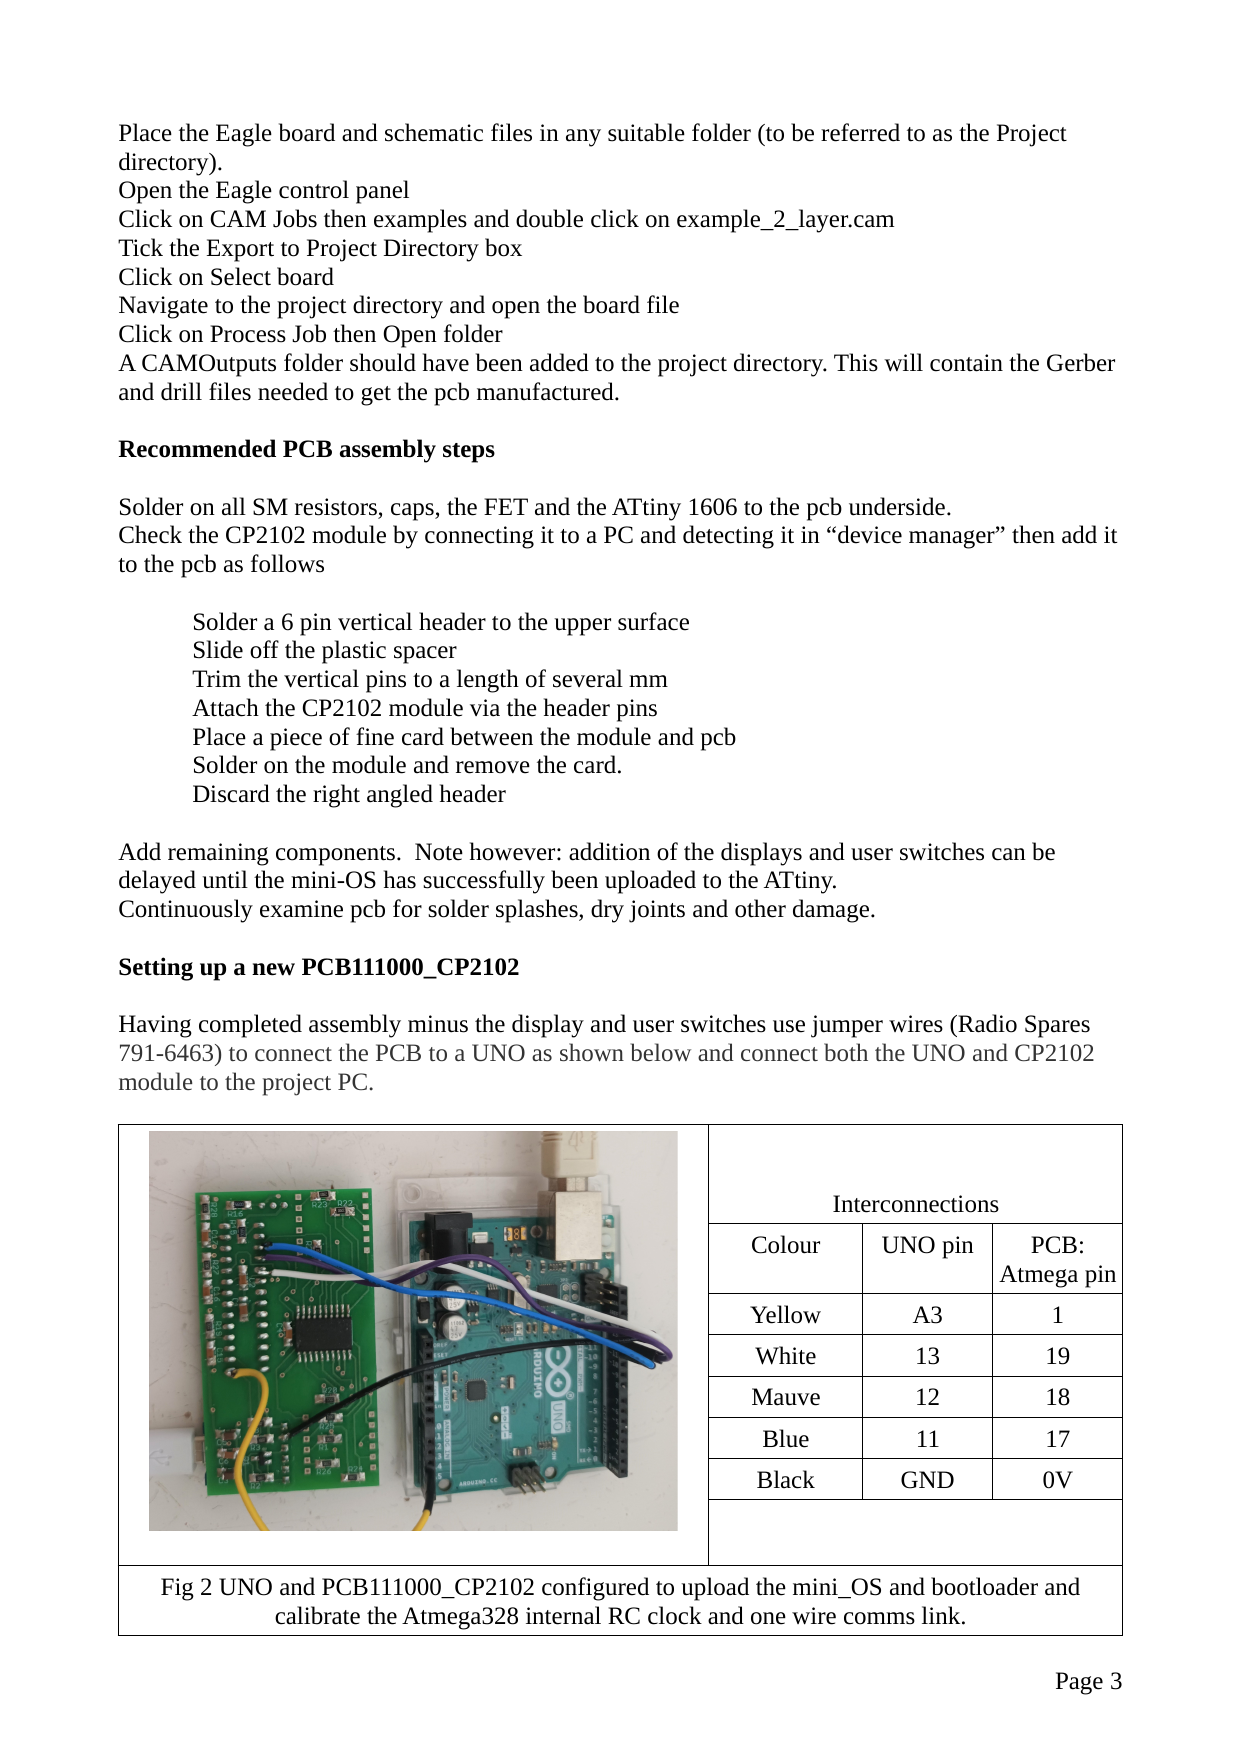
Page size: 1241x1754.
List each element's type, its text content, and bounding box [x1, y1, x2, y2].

table_cell 13 [863, 1335, 992, 1376]
table_cell GND [863, 1459, 992, 1499]
table_cell 12 [863, 1377, 992, 1417]
table_header Interconnections [709, 1125, 1122, 1223]
text Navigate to the project directory and open the board file [118, 291, 1122, 319]
table_cell White [709, 1335, 862, 1376]
text Trim the vertical pins to a length of several mm [192, 664, 1122, 693]
text Discard the right angled header [192, 779, 1122, 808]
text Tick the Export to Project Directory box [118, 233, 1122, 262]
table_cell 11 [863, 1418, 992, 1458]
table_cell Black [709, 1459, 862, 1499]
text Check the CP2102 module by connecting it to a PC and detecting it in “device manager” then add it to the pcb as follows [118, 521, 1122, 578]
text A CAMOutputs folder should have been added to the project directory. This will contain the Gerber and drill files needed to get the pcb manufactured. [118, 348, 1122, 406]
table_cell Colour [709, 1224, 862, 1293]
text Attach the CP2102 module via the header pins [192, 693, 1122, 722]
text Continuously examine pcb for solder splashes, dry joints and other damage. [118, 894, 1122, 923]
text Setting up a new PCB111000_CP2102 [118, 952, 1122, 981]
text Add remaining components. Note however: addition of the displays and user switches can be delayed until the mini-OS has successfully been uploaded to the ATtiny. [118, 837, 1122, 894]
table_cell PCB: Atmega pin [993, 1224, 1122, 1293]
text Solder on all SM resistors, caps, the FET and the ATtiny 1606 to the pcb underside. [118, 492, 1122, 521]
table_cell [709, 1500, 1122, 1565]
text Recommended PCB assembly steps [118, 434, 1122, 463]
table_cell Yellow [709, 1294, 862, 1334]
table_cell UNO pin [863, 1224, 992, 1293]
table_cell Mauve [709, 1377, 862, 1417]
table_cell Blue [709, 1418, 862, 1458]
table_cell 17 [993, 1418, 1122, 1458]
text Solder on the module and remove the card. [192, 751, 1122, 779]
table_header [119, 1125, 708, 1565]
table_cell A3 [863, 1294, 992, 1334]
text Solder a 6 pin vertical header to the upper surface [192, 607, 1122, 636]
text Slide off the plastic spacer [192, 636, 1122, 664]
text Click on Select board [118, 262, 1122, 291]
picture [149, 1131, 678, 1531]
table_cell 0V [993, 1459, 1122, 1499]
text Click on CAM Jobs then examples and double click on example_2_layer.cam [118, 204, 1122, 233]
text Open the Eagle control panel [118, 176, 1122, 204]
table_cell 1 [993, 1294, 1122, 1334]
text Place the Eagle board and schematic files in any suitable folder (to be referred to as the Project directory). [118, 118, 1122, 176]
text Place a piece of fine card between the module and pcb [192, 722, 1122, 751]
table_cell 18 [993, 1377, 1122, 1417]
text Having completed assembly minus the display and user switches use jumper wires (Radio Spares 791-6463) to connect the PCB to a UNO as shown below and connect both the UNO and CP2102 module to the project PC. [118, 1009, 1122, 1096]
table_cell 19 [993, 1335, 1122, 1376]
text Click on Process Job then Open folder [118, 319, 1122, 348]
table_cell Fig 2 UNO and PCB111000_CP2102 configured to upload the mini_OS and bootloader and calibrate the Atmega328 internal RC clock and one wire comms link. [119, 1566, 1122, 1635]
